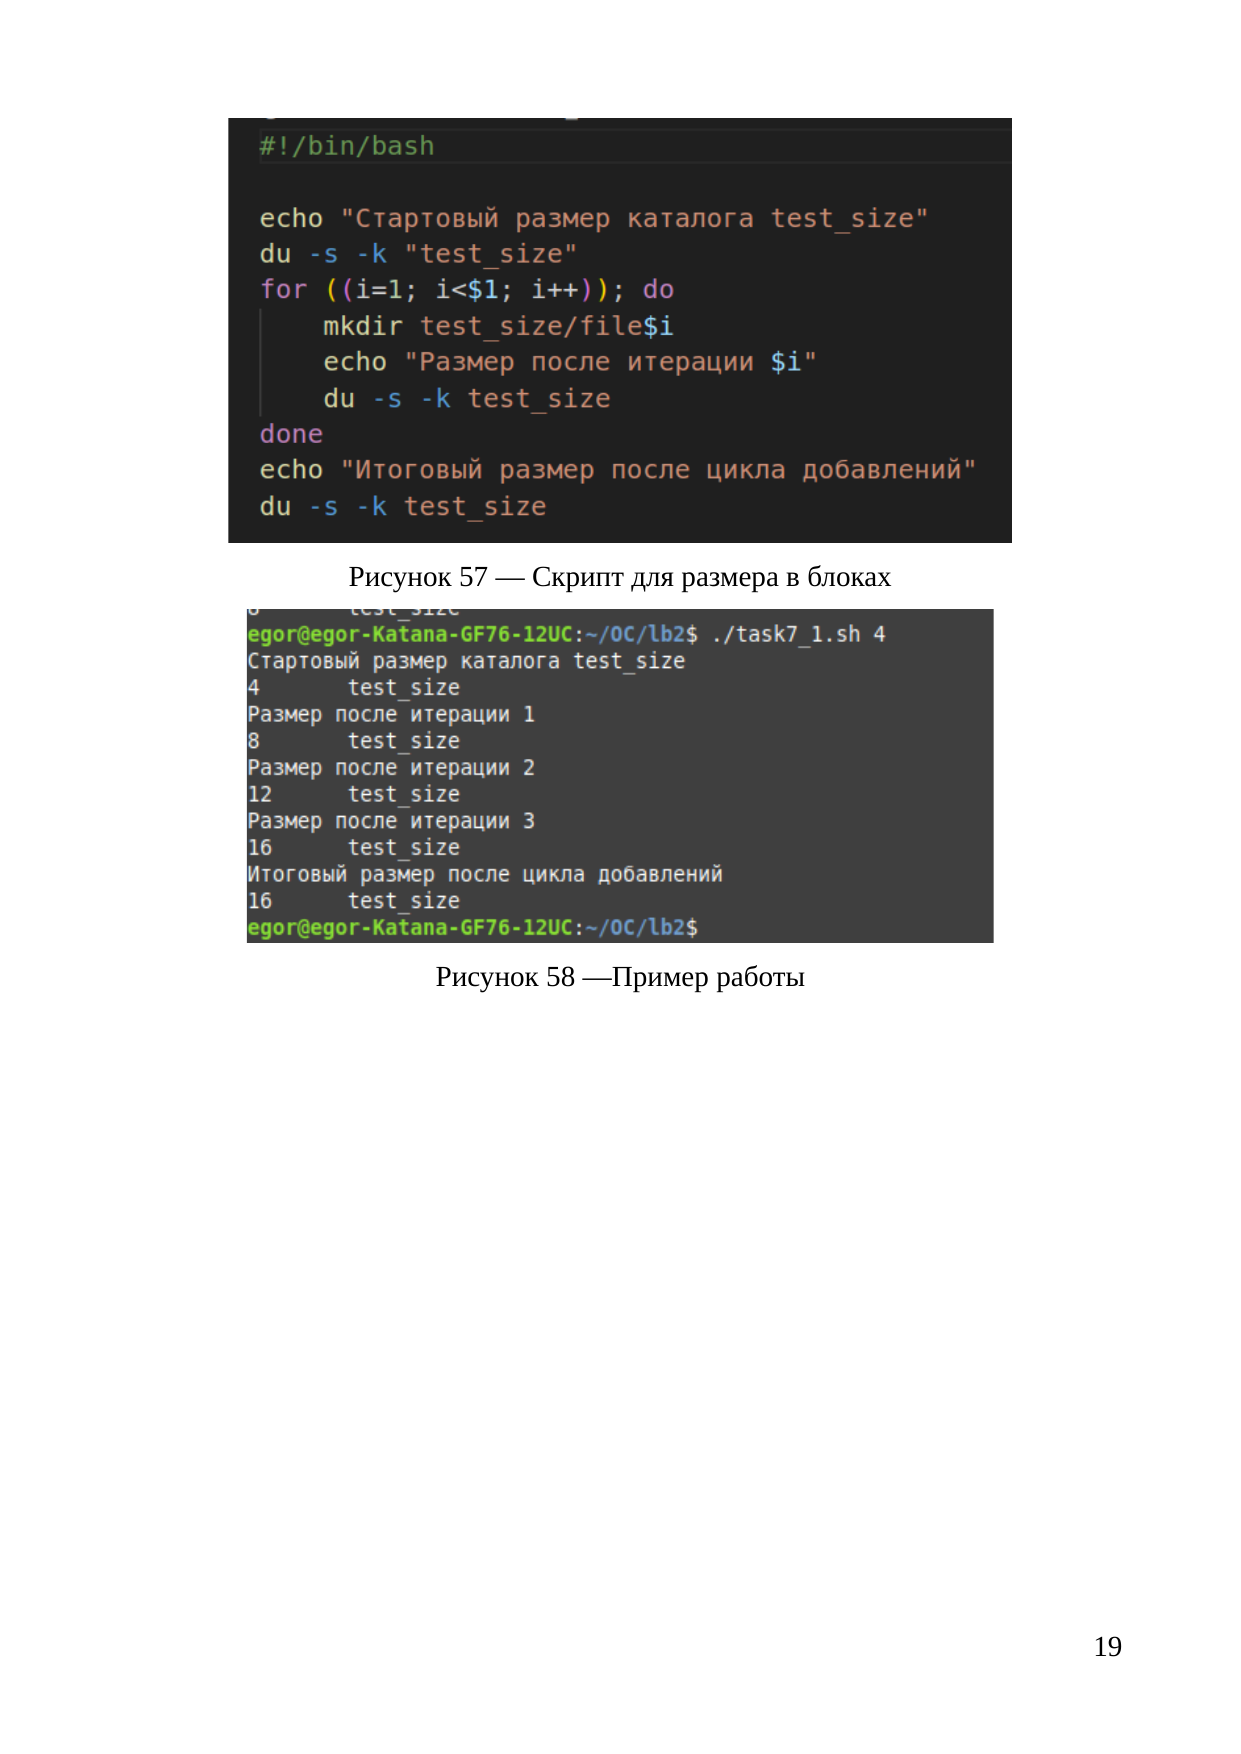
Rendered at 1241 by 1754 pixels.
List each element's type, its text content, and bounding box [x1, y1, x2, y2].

text Рисунок 58 —Пример работы [118, 610, 1122, 993]
picture [246, 609, 994, 943]
picture [228, 118, 1012, 543]
text Рисунок 57 — Скрипт для размера в блоках [118, 118, 1122, 593]
